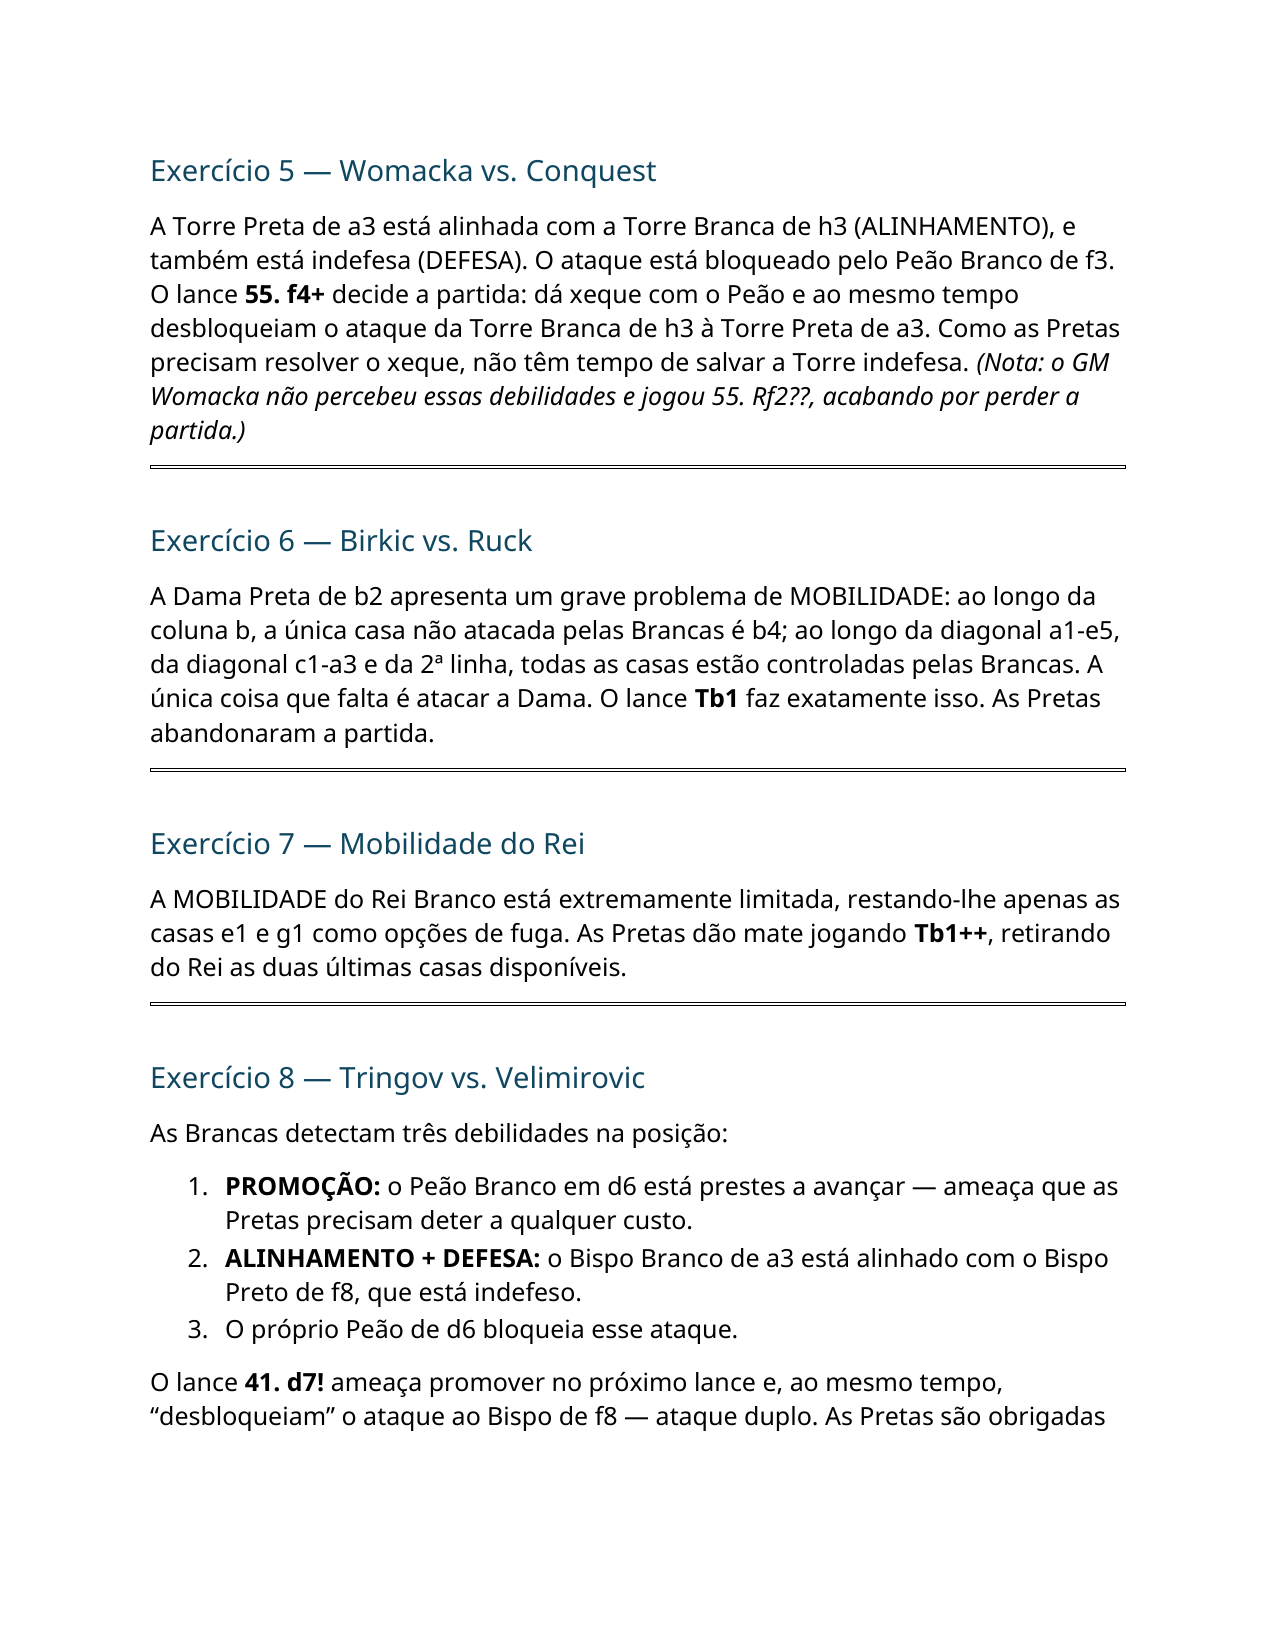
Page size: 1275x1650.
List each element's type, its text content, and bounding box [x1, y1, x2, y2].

subtitle Exercício 5 — Womacka vs. Conquest [150, 150, 1125, 190]
subtitle Exercício 8 — Tringov vs. Velimirovic [150, 1057, 1125, 1097]
text A MOBILIDADE do Rei Branco está extremamente limitada, restando-lhe apenas as casas e1 e g1 como opções de fuga. As Pretas dão mate jogando Tb1++, retirando do Rei as duas últimas casas disponíveis. [150, 881, 1125, 983]
list O próprio Peão de d6 bloqueia esse ataque. [187, 1312, 1125, 1346]
list ALINHAMENTO + DEFESA: o Bispo Branco de a3 está alinhado com o Bispo Preto de f8, que está indefeso. [187, 1240, 1125, 1308]
text As Brancas detectam três debilidades na posição: [150, 1116, 1125, 1150]
subtitle Exercício 7 — Mobilidade do Rei [150, 823, 1125, 863]
text A Dama Preta de b2 apresenta um grave problema de MOBILIDADE: ao longo da coluna b, a única casa não atacada pelas Brancas é b4; ao longo da diagonal a1-e5, da diagonal c1-a3 e da 2ª linha, todas as casas estão controladas pelas Brancas. A única coisa que falta é atacar a Dama. O lance Tb1 faz exatamente isso. As Pretas abandonaram a partida. [150, 579, 1125, 749]
list PROMOÇÃO: o Peão Branco em d6 está prestes a avançar — ameaça que as Pretas precisam deter a qualquer custo. [187, 1168, 1125, 1237]
subtitle Exercício 6 — Birkic vs. Ruck [150, 521, 1125, 560]
text A Torre Preta de a3 está alinhada com a Torre Branca de h3 (ALINHAMENTO), e também está indefesa (DEFESA). O ataque está bloqueado pelo Peão Branco de f3. O lance 55. f4+ decide a partida: dá xeque com o Peão e ao mesmo tempo desbloqueiam o ataque da Torre Branca de h3 à Torre Preta de a3. Como as Pretas precisam resolver o xeque, não têm tempo de salvar a Torre indefesa. (Nota: o GM Womacka não percebeu essas debilidades e jogou 55. Rf2??, acabando por perder a partida.) [150, 208, 1125, 447]
text O lance 41. d7! ameaça promover no próximo lance e, ao mesmo tempo, “desbloqueiam” o ataque ao Bispo de f8 — ataque duplo. As Pretas são obrigadas [150, 1365, 1125, 1433]
